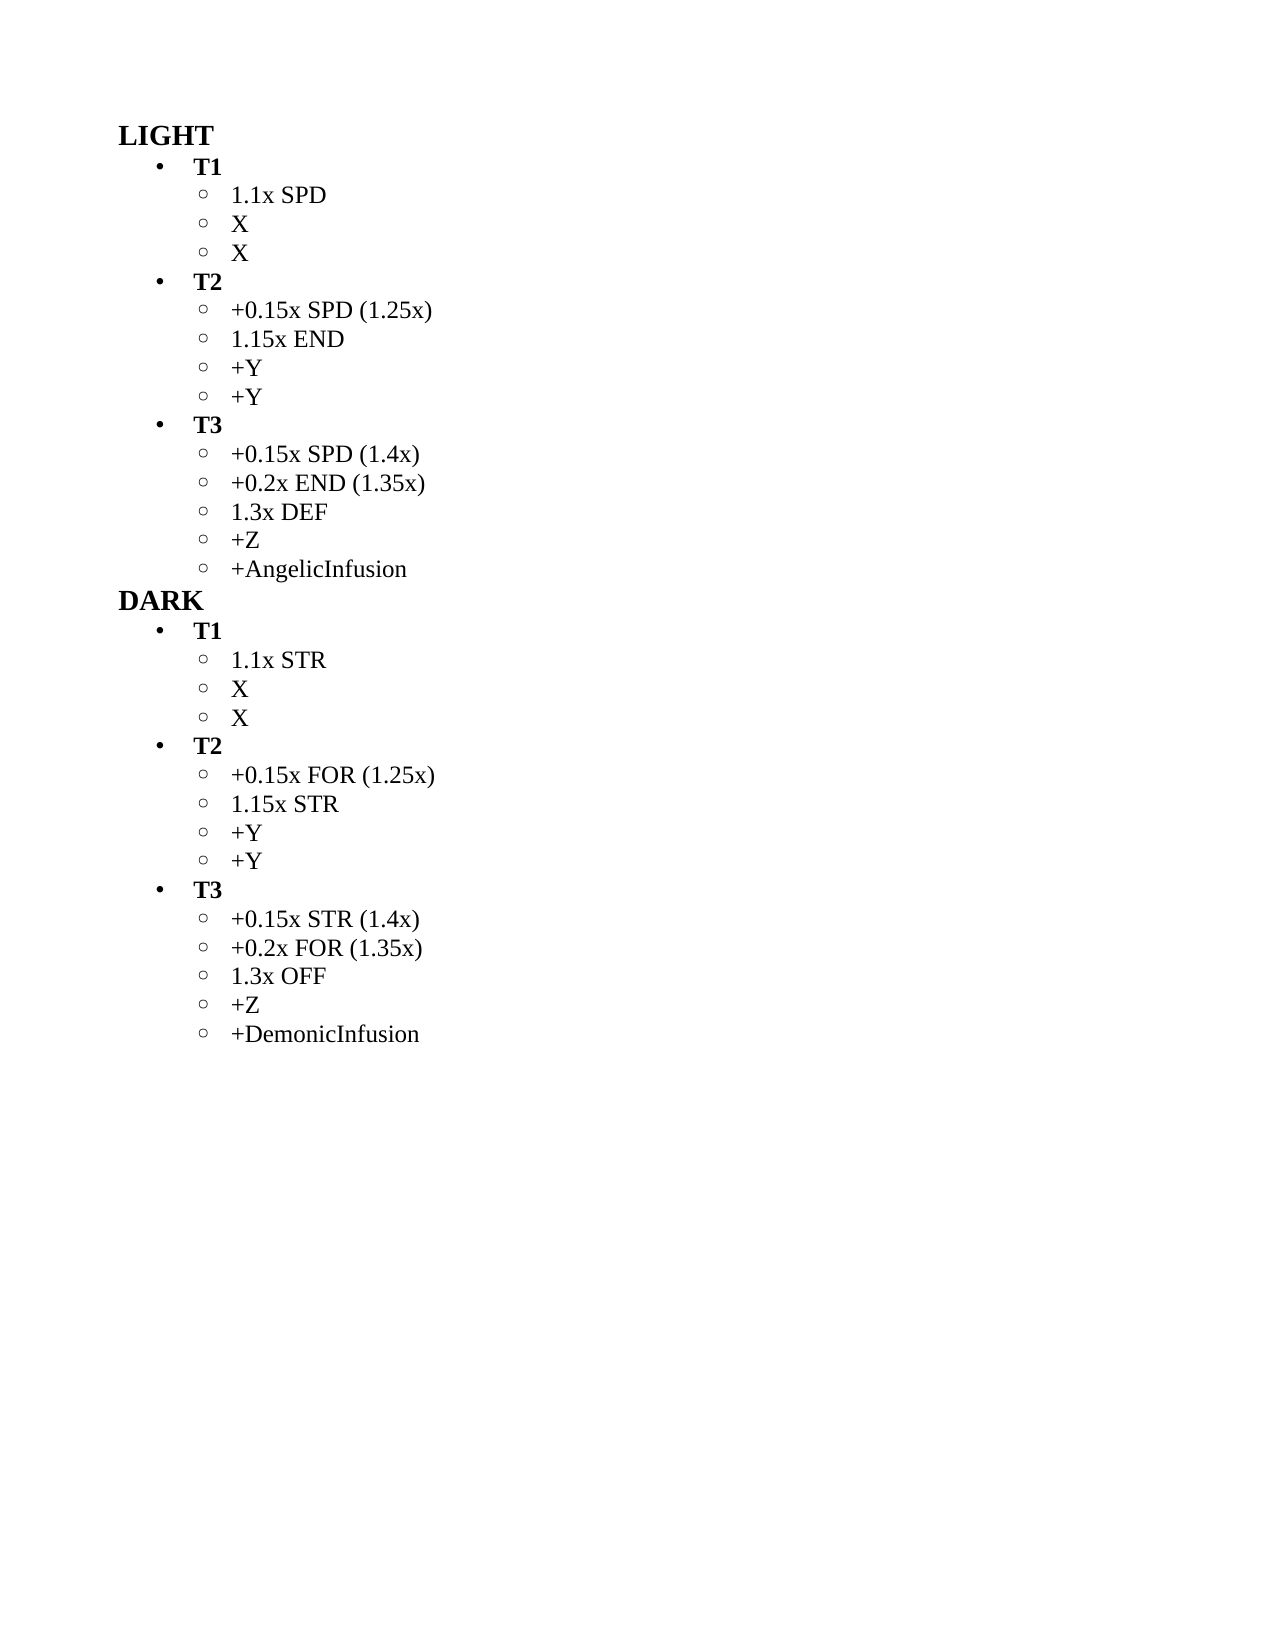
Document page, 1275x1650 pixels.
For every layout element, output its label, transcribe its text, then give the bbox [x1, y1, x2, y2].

list 1.3x DEF [193, 497, 1157, 525]
list +Y [193, 846, 1157, 875]
list +0.2x FOR (1.35x) [193, 933, 1157, 961]
list X [193, 674, 1157, 703]
list 1.3x OFF [193, 961, 1157, 990]
list +0.15x SPD (1.4x) [193, 439, 1157, 468]
text DARK [118, 583, 1157, 616]
list +Z [193, 990, 1157, 1019]
list T1 [156, 616, 1157, 645]
list T2 [156, 731, 1157, 760]
text LIGHT [118, 118, 1157, 152]
list +AngelicInfusion [193, 554, 1157, 583]
list T3 [156, 875, 1157, 904]
list X [193, 703, 1157, 731]
list +Y [193, 382, 1157, 410]
list T2 [156, 267, 1157, 295]
list 1.1x SPD [193, 180, 1157, 209]
list 1.15x STR [193, 789, 1157, 818]
list 1.15x END [193, 324, 1157, 353]
list +0.2x END (1.35x) [193, 468, 1157, 497]
list T1 [156, 152, 1157, 180]
list X [193, 238, 1157, 267]
list +Z [193, 525, 1157, 554]
list +0.15x STR (1.4x) [193, 904, 1157, 933]
list +0.15x SPD (1.25x) [193, 295, 1157, 324]
list +0.15x FOR (1.25x) [193, 760, 1157, 789]
list 1.1x STR [193, 645, 1157, 674]
list +DemonicInfusion [193, 1019, 1157, 1048]
list +Y [193, 353, 1157, 382]
list X [193, 209, 1157, 238]
list T3 [156, 410, 1157, 439]
list +Y [193, 818, 1157, 846]
